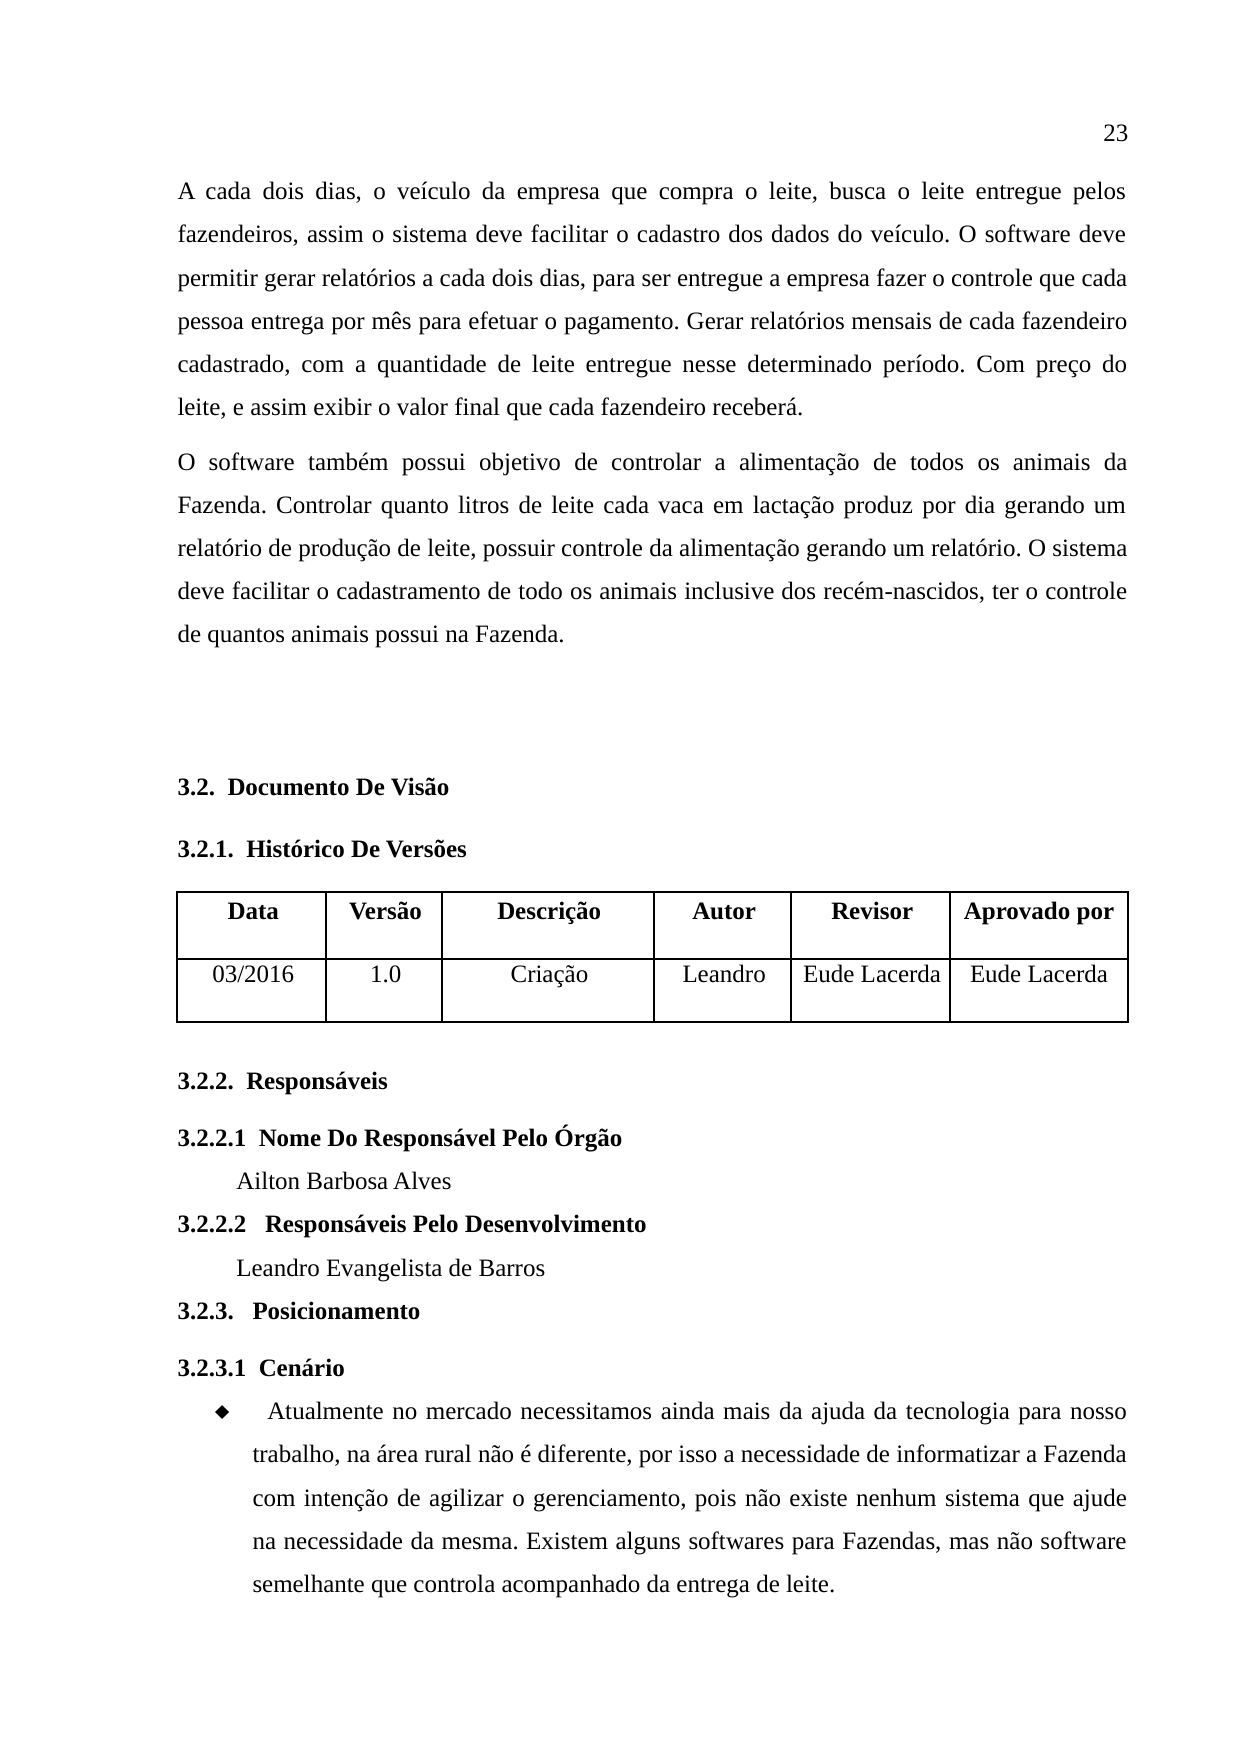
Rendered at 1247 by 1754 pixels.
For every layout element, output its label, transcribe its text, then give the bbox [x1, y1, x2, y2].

table_header Data [178, 893, 325, 957]
subtitle Documento de visão [177, 772, 1128, 801]
subtitle Posicionamento [177, 1296, 1128, 1324]
text A cada dois dias, o veículo da empresa que compra o leite, busca o leite entregue pelos fazendeiros, assim o sistema deve facilitar o cadastro dos dados do veículo. O software deve permitir gerar relatórios a cada dois dias, para ser entregue a empresa fazer o controle que cada pessoa entrega por mês para efetuar o pagamento. Gerar relatórios mensais de cada fazendeiro cadastrado, com a quantidade de leite entregue nesse determinado período. Com preço do leite, e assim exibir o valor final que cada fazendeiro receberá. [177, 176, 1128, 421]
table_cell Criação [443, 960, 653, 1021]
text Leandro Evangelista de Barros [236, 1253, 1128, 1281]
subtitle Responsáveis [177, 1066, 1128, 1094]
table_cell Eude Lacerda [951, 960, 1127, 1021]
table_header Autor [655, 893, 790, 957]
subtitle Responsáveis pelo desenvolvimento [177, 1209, 1128, 1238]
text O software também possui objetivo de controlar a alimentação de todos os animais da Fazenda. Controlar quanto litros de leite cada vaca em lactação produz por dia gerando um relatório de produção de leite, possuir controle da alimentação gerando um relatório. O sistema deve facilitar o cadastramento de todo os animais inclusive dos recém-nascidos, ter o controle de quantos animais possui na Fazenda. [177, 447, 1128, 648]
table_header Versão [327, 893, 441, 957]
subtitle Histórico de Versões [177, 834, 1128, 862]
table_cell Eude Lacerda [792, 960, 949, 1021]
table_header Revisor [792, 893, 949, 957]
subtitle nome do responsável pelo órgão [177, 1123, 1128, 1152]
table_cell 1.0 [327, 960, 441, 1021]
subtitle Cenário [177, 1353, 1128, 1382]
table_cell Leandro [655, 960, 790, 1021]
list Atualmente no mercado necessitamos ainda mais da ajuda da tecnologia para nosso trabalho, na área rural não é diferente, por isso a necessidade de informatizar a Fazenda com intenção de agilizar o gerenciamento, pois não existe nenhum sistema que ajude na necessidade da mesma. Existem alguns softwares para Fazendas, mas não software semelhante que controla acompanhado da entrega de leite. [215, 1396, 1128, 1598]
table_cell 03/2016 [178, 960, 325, 1021]
text Ailton Barbosa Alves [236, 1166, 1128, 1195]
table_header Aprovado por [951, 893, 1127, 957]
table_header Descrição [443, 893, 653, 957]
